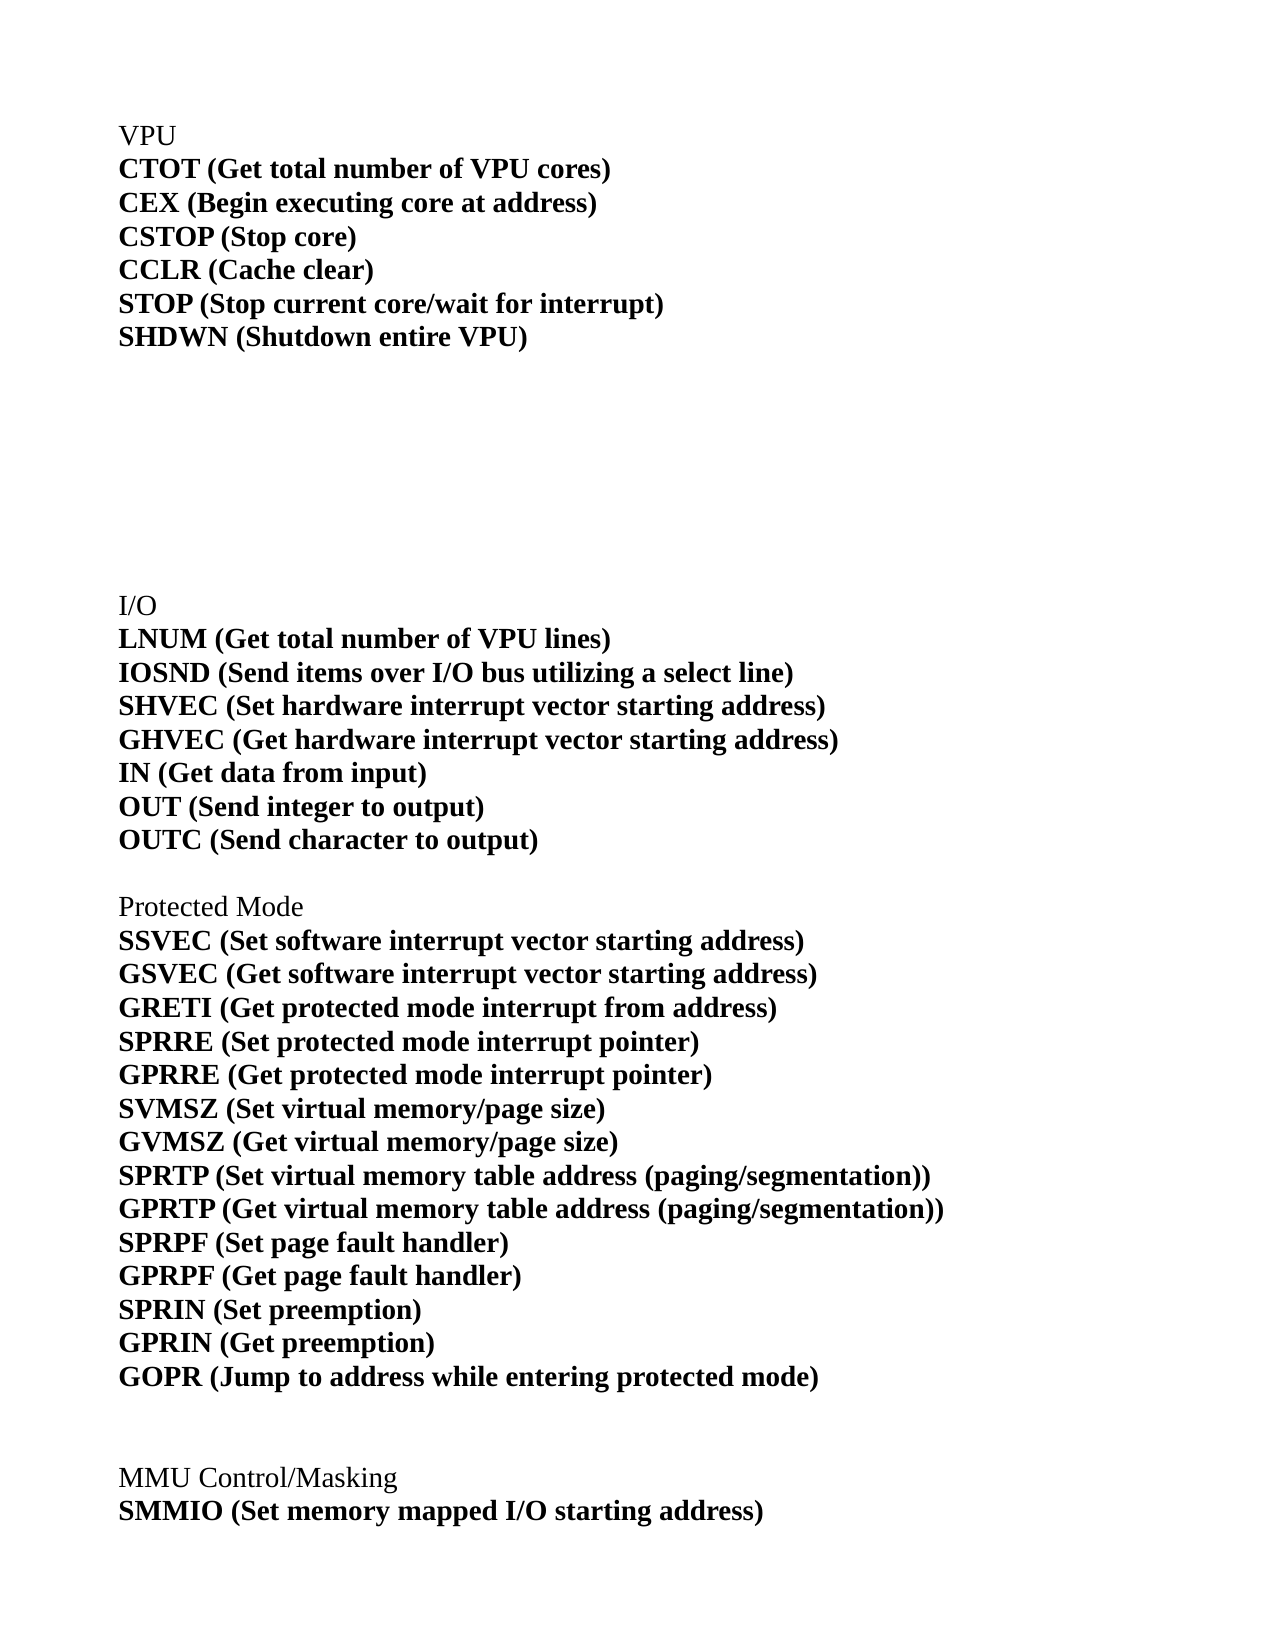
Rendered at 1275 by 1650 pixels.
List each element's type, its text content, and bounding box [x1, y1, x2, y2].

text GVMSZ (Get virtual memory/page size) [118, 1124, 1157, 1158]
text STOP (Stop current core/wait for interrupt) [118, 286, 1157, 319]
text SPRTP (Set virtual memory table address (paging/segmentation)) [118, 1158, 1157, 1191]
text GRETI (Get protected mode interrupt from address) [118, 990, 1157, 1024]
text IOSND (Send items over I/O bus utilizing a select line) [118, 655, 1157, 688]
text SPRIN (Set preemption) [118, 1292, 1157, 1326]
text GOPR (Jump to address while entering protected mode) [118, 1359, 1157, 1393]
text SVMSZ (Set virtual memory/page size) [118, 1091, 1157, 1124]
text SHDWN (Shutdown entire VPU) [118, 319, 1157, 353]
text VPU [118, 118, 1157, 152]
text GSVEC (Get software interrupt vector starting address) [118, 957, 1157, 990]
text LNUM (Get total number of VPU lines) [118, 621, 1157, 655]
text CEX (Begin executing core at address) [118, 185, 1157, 219]
text SMMIO (Set memory mapped I/O starting address) [118, 1493, 1157, 1527]
text OUTC (Send character to output) [118, 822, 1157, 856]
text OUT (Send integer to output) [118, 789, 1157, 822]
text GPRIN (Get preemption) [118, 1326, 1157, 1359]
text GPRRE (Get protected mode interrupt pointer) [118, 1057, 1157, 1091]
text GPRPF (Get page fault handler) [118, 1258, 1157, 1292]
text SHVEC (Set hardware interrupt vector starting address) [118, 688, 1157, 722]
text IN (Get data from input) [118, 755, 1157, 789]
text I/O [118, 588, 1157, 621]
text CTOT (Get total number of VPU cores) [118, 152, 1157, 185]
text CCLR (Cache clear) [118, 252, 1157, 286]
text GPRTP (Get virtual memory table address (paging/segmentation)) [118, 1191, 1157, 1225]
text Protected Mode [118, 889, 1157, 923]
text GHVEC (Get hardware interrupt vector starting address) [118, 722, 1157, 755]
text SSVEC (Set software interrupt vector starting address) [118, 923, 1157, 957]
text CSTOP (Stop core) [118, 219, 1157, 252]
text MMU Control/Masking [118, 1460, 1157, 1493]
text SPRPF (Set page fault handler) [118, 1225, 1157, 1258]
text SPRRE (Set protected mode interrupt pointer) [118, 1024, 1157, 1057]
